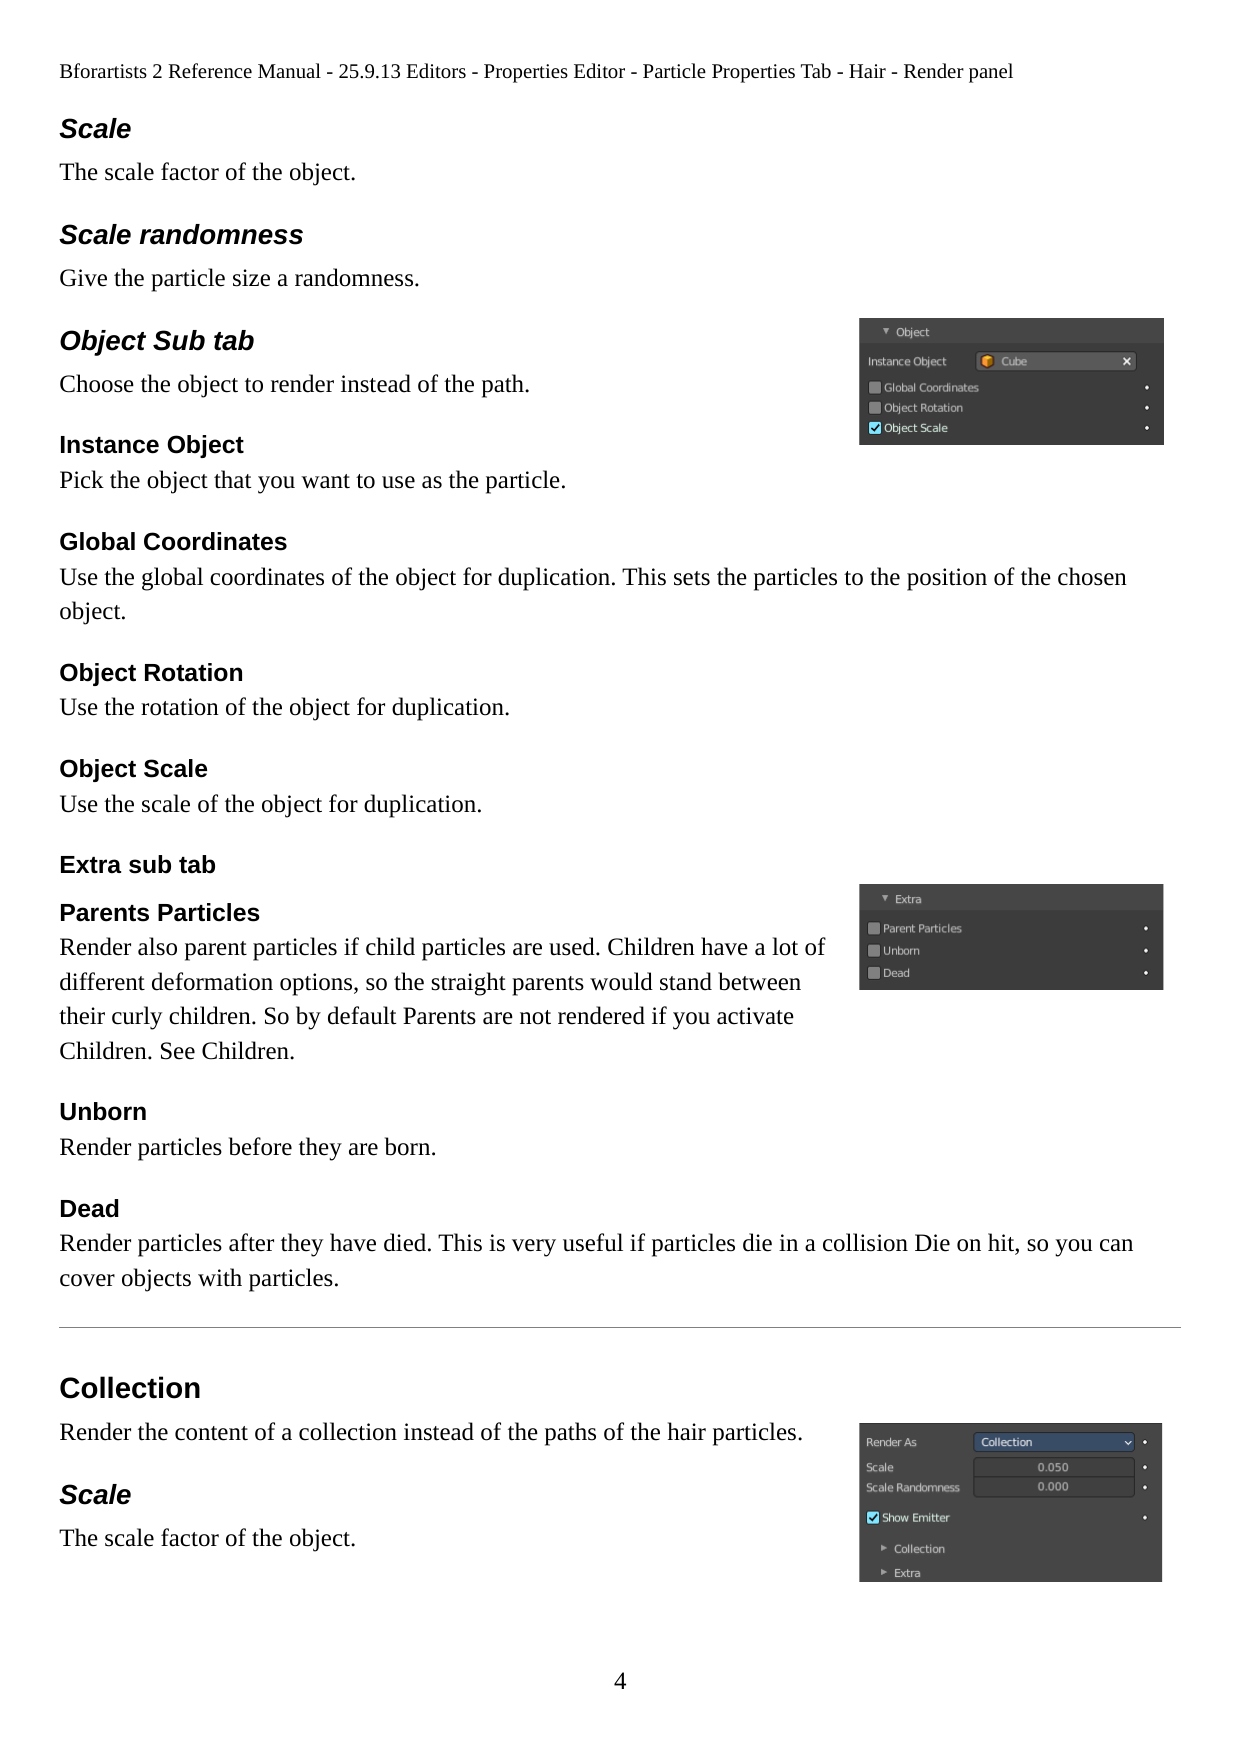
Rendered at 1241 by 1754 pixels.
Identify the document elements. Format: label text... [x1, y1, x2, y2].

picture [859, 1423, 1163, 1582]
text Render particles before they are born. [59, 1132, 1181, 1161]
text Choose the object to render instead of the path. [59, 369, 859, 398]
text Use the scale of the object for duplication. [59, 789, 1181, 817]
text Use the rotation of the object for duplication. [59, 692, 1181, 721]
subtitle Dead [59, 1194, 1181, 1222]
subtitle Object Scale [59, 754, 1181, 782]
subtitle Object Rotation [59, 658, 1181, 686]
subtitle Scale [59, 113, 1181, 144]
subtitle Scale [59, 1479, 859, 1511]
text Render the content of a collection instead of the paths of the hair particles. [59, 1417, 1181, 1446]
text Render also parent particles if child particles are used. Children have a lot of different deformation options, so the straight parents would stand between their curly children. So by default Parents are not rendered if you activate Children. See Children. [59, 932, 1181, 1064]
subtitle [1164, 324, 1181, 356]
subtitle [1163, 1479, 1181, 1511]
subtitle Scale randomness [59, 218, 1181, 250]
picture [859, 318, 1164, 445]
text The scale factor of the object. [59, 157, 1181, 186]
text The scale factor of the object. [59, 1523, 859, 1552]
subtitle Extra sub tab [59, 850, 1181, 879]
text Pick the object that you want to use as the particle. [59, 465, 1181, 494]
text Use the global coordinates of the object for duplication. This sets the particles to the position of the chosen object. [59, 562, 1181, 625]
picture [859, 884, 1164, 990]
subtitle [1164, 898, 1181, 926]
text Give the particle size a randomness. [59, 263, 1181, 292]
subtitle Collection [59, 1371, 1181, 1404]
subtitle Instance Object [59, 430, 1181, 459]
text Render particles after they have died. This is very useful if particles die in a collision Die on hit, so you can cover objects with particles. [59, 1228, 1181, 1292]
subtitle Global Coordinates [59, 527, 1181, 555]
subtitle Object Sub tab [59, 324, 859, 356]
subtitle Unborn [59, 1097, 1181, 1126]
subtitle Parents Particles [59, 898, 859, 926]
